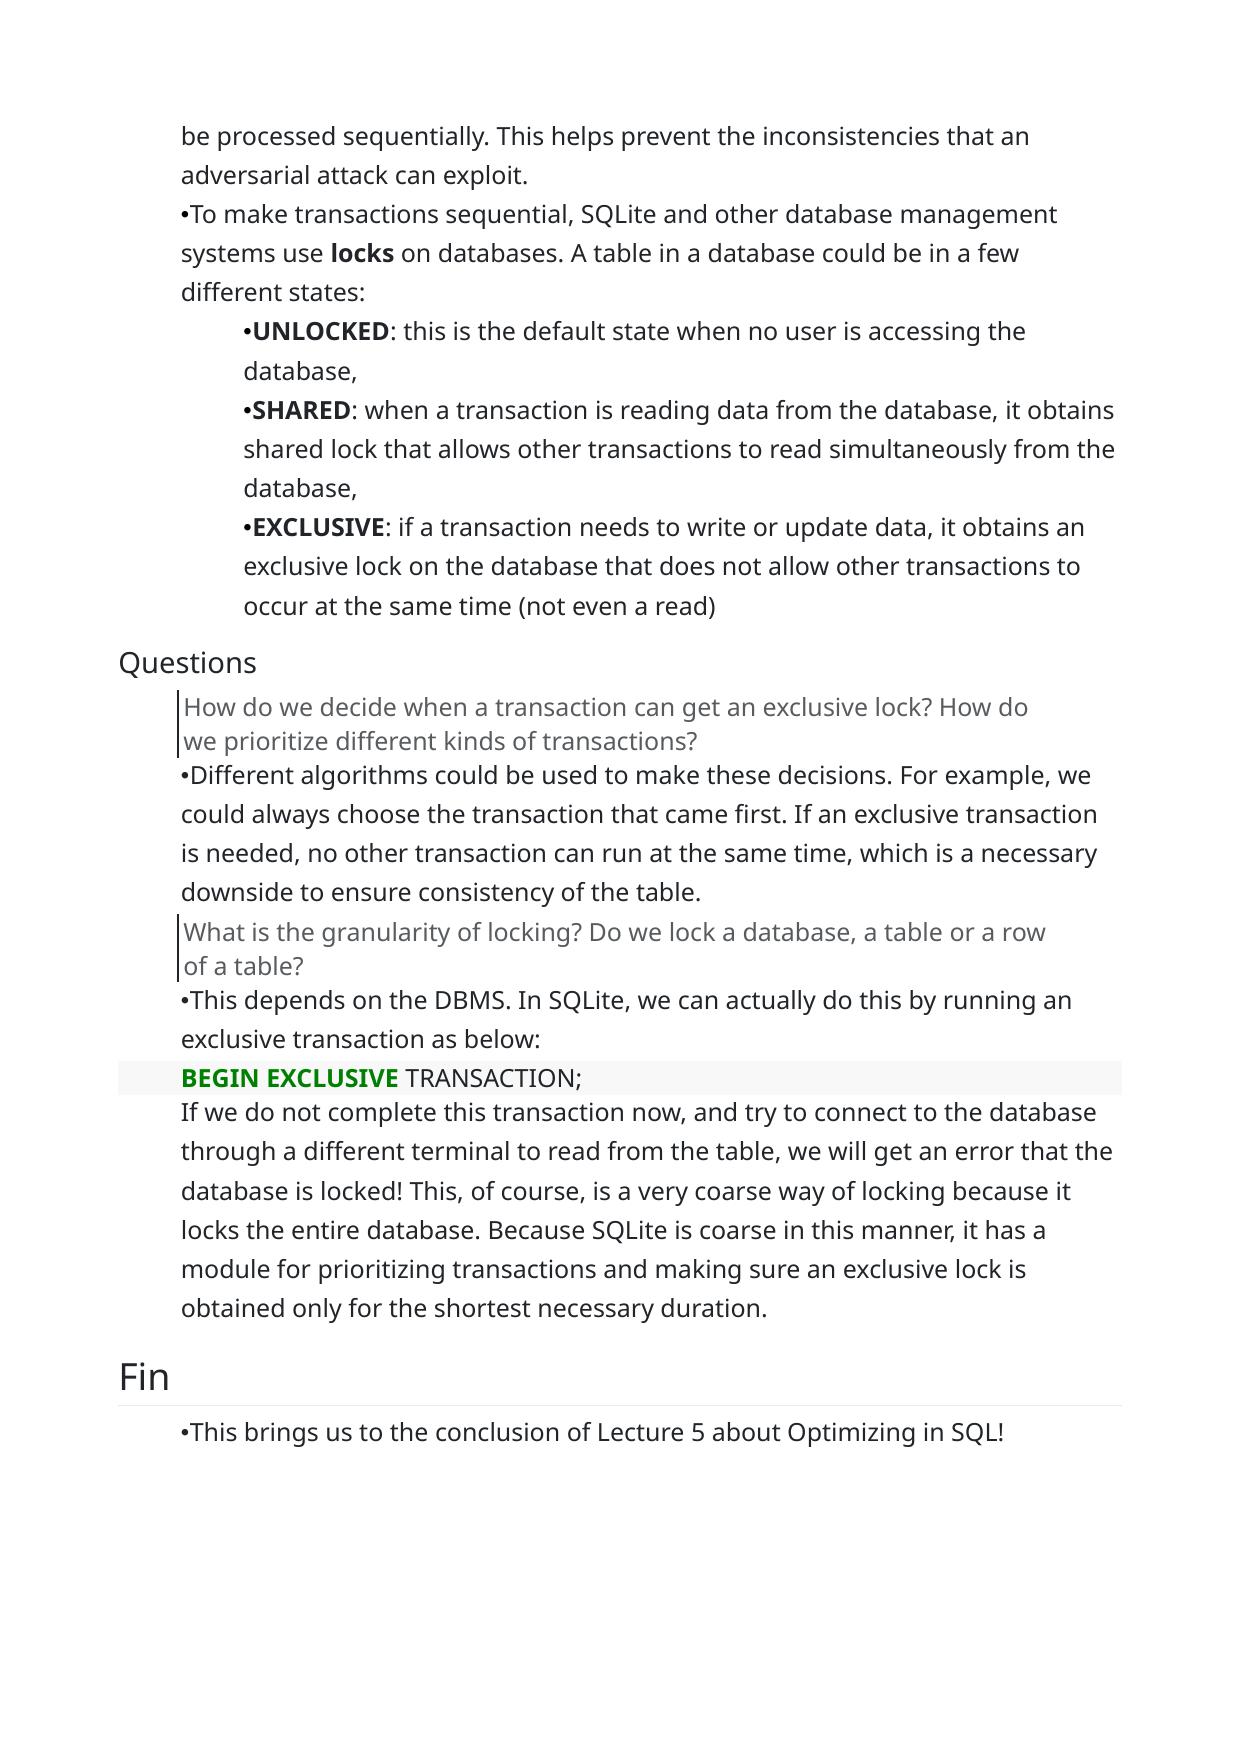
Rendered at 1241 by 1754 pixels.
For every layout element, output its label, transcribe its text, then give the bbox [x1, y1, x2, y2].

list EXCLUSIVE: if a transaction needs to write or update data, it obtains an exclusive lock on the database that does not allow other transactions to occur at the same time (not even a read) [118, 510, 1122, 622]
list be processed sequentially. This helps prevent the inconsistencies that an adversarial attack can exploit. [118, 118, 1122, 191]
list SHARED: when a transaction is reading data from the database, it obtains shared lock that allows other transactions to read simultaneously from the database, [118, 392, 1122, 505]
list Different algorithms could be used to make these decisions. For example, we could always choose the transaction that came first. If an exclusive transaction is needed, no other transaction can run at the same time, which is a necessary downside to ensure consistency of the table. [118, 758, 1122, 909]
list BEGIN EXCLUSIVE TRANSACTION; [118, 1061, 1122, 1095]
list This brings us to the conclusion of Lecture 5 about Optimizing in SQL! [118, 1415, 1122, 1449]
text How do we decide when a transaction can get an exclusive lock? How do we prioritize different kinds of transactions? [177, 689, 1063, 758]
subtitle Fin [118, 1351, 1122, 1405]
list [0, 1415, 50, 1444]
subtitle Questions [118, 642, 1122, 682]
text What is the granularity of locking? Do we lock a database, a table or a row of a table? [179, 914, 1063, 982]
list To make transactions sequential, SQLite and other database management systems use locks on databases. A table in a database could be in a few different states: [118, 196, 1122, 309]
list UNLOCKED: this is the default state when no user is accessing the database, [118, 314, 1122, 387]
list If we do not complete this transaction now, and try to connect to the database through a different terminal to read from the table, we will get an error that the database is locked! This, of course, is a very coarse way of locking because it locks the entire database. Because SQLite is coarse in this manner, it has a module for prioritizing transactions and making sure an exclusive lock is obtained only for the shortest necessary duration. [118, 1095, 1122, 1325]
list This depends on the DBMS. In SQLite, we can actually do this by running an exclusive transaction as below: [118, 982, 1122, 1056]
